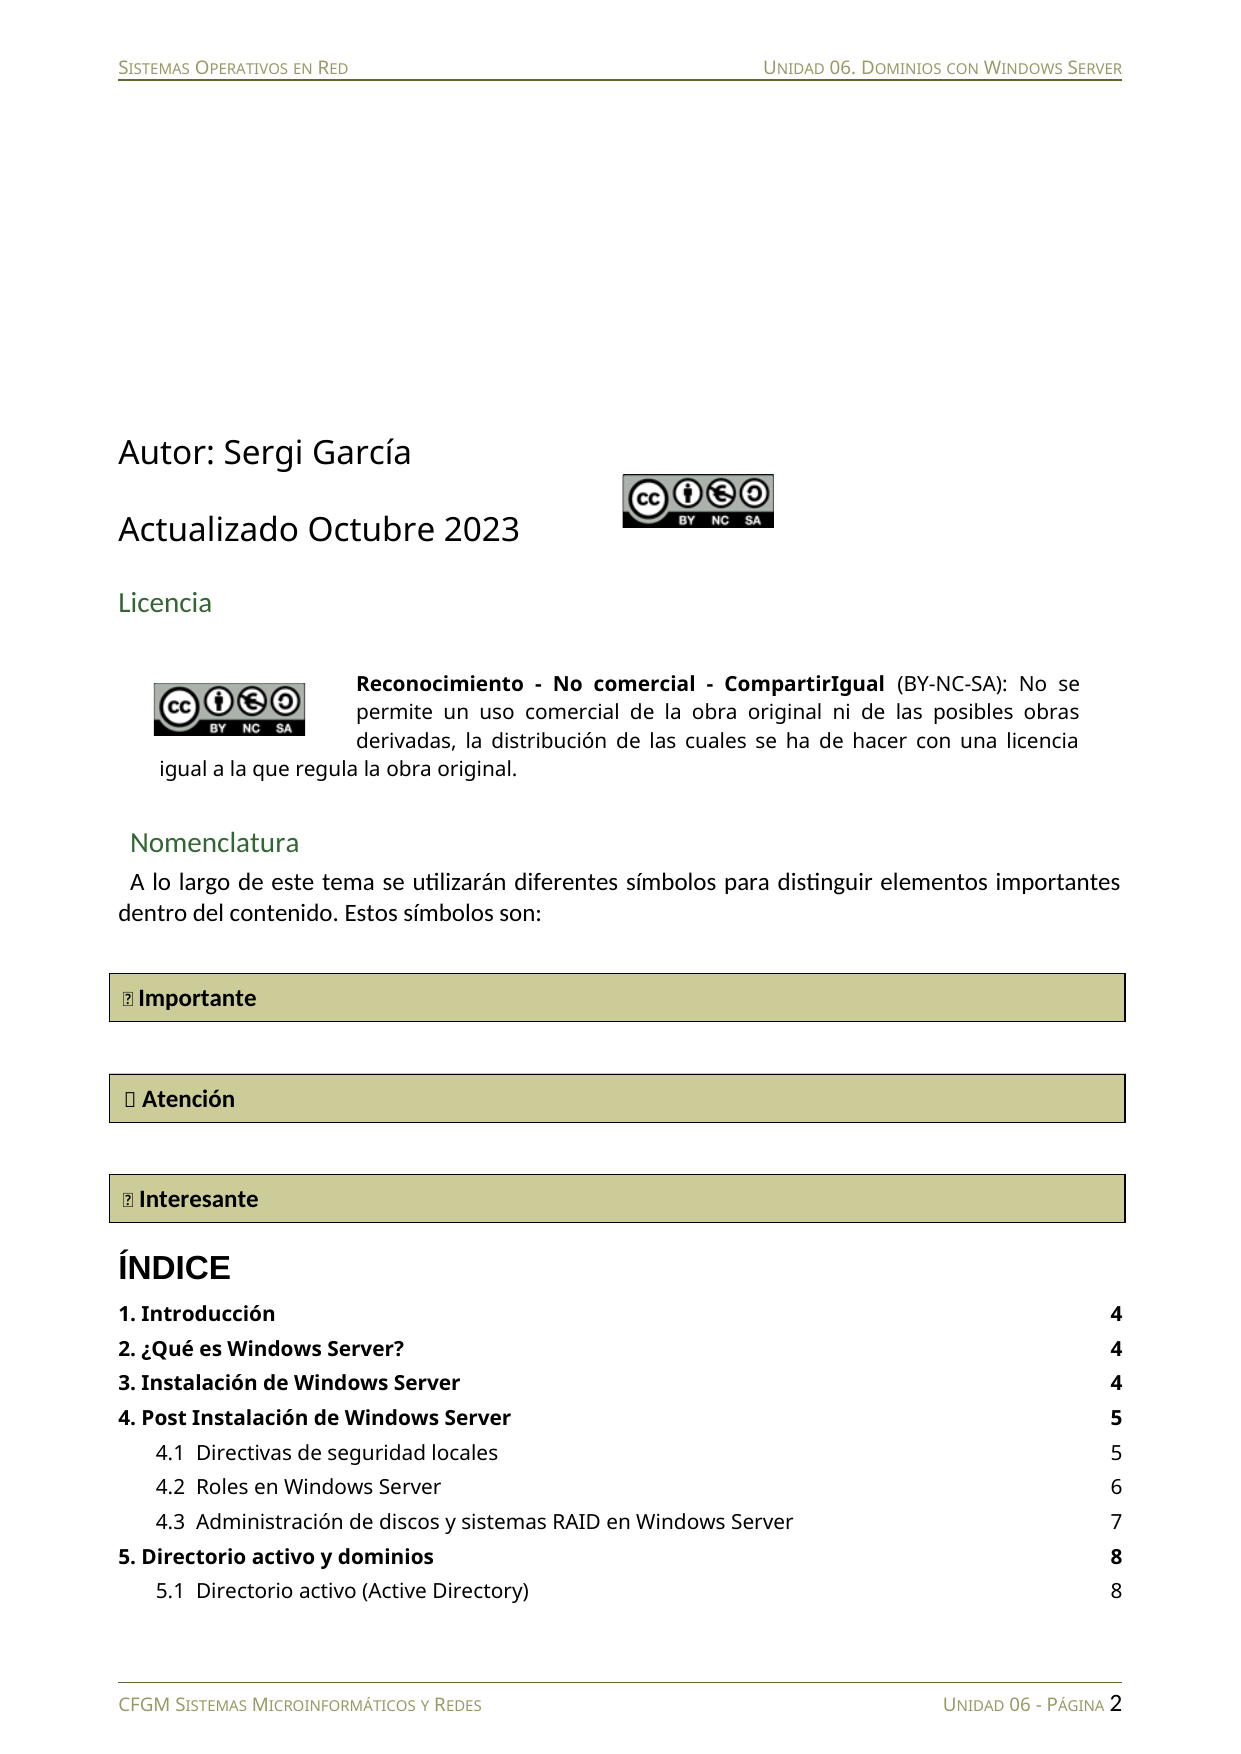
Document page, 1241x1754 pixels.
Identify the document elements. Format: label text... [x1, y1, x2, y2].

picture [622, 474, 774, 528]
text 5. Directorio activo y dominios 8 [118, 1542, 1122, 1570]
text ÍNDICE [118, 1248, 1122, 1287]
text Autor: Sergi García [118, 428, 1122, 474]
text A lo largo de este tema se utilizarán diferentes símbolos para distinguir elementos importantes dentro del contenido. Estos símbolos son: [118, 866, 1122, 927]
text 4.3 Administración de discos y sistemas RAID en Windows Server 7 [156, 1507, 1122, 1536]
text 💬 Interesante [110, 1175, 1124, 1222]
text 2. ¿Qué es Windows Server? 4 [118, 1334, 1122, 1362]
text 3. Instalación de Windows Server 4 [118, 1368, 1122, 1397]
picture [153, 683, 306, 736]
text 1. Introducción 4 [118, 1299, 1122, 1327]
text Actualizado Octubre 2023 [118, 506, 1122, 551]
text 4.2 Roles en Windows Server 6 [156, 1472, 1122, 1501]
text Licencia [118, 584, 1122, 619]
text 5.1 Directorio activo (Active Directory) 8 [156, 1577, 1122, 1605]
text 4. Post Instalación de Windows Server 5 [118, 1403, 1122, 1432]
text 4.1 Directivas de seguridad locales 5 [156, 1438, 1122, 1466]
text ❕ Atención [110, 1075, 1124, 1122]
text 📖 Importante [110, 974, 1124, 1021]
text Reconocimiento - No comercial - CompartirIgual (BY-NC-SA): No se permite un uso comercial de la obra original ni de las posibles obras derivadas, la distribución de las cuales se ha de hacer con una licencia igual a la que regula la obra original. [159, 669, 1080, 783]
text Nomenclatura [118, 824, 1122, 860]
